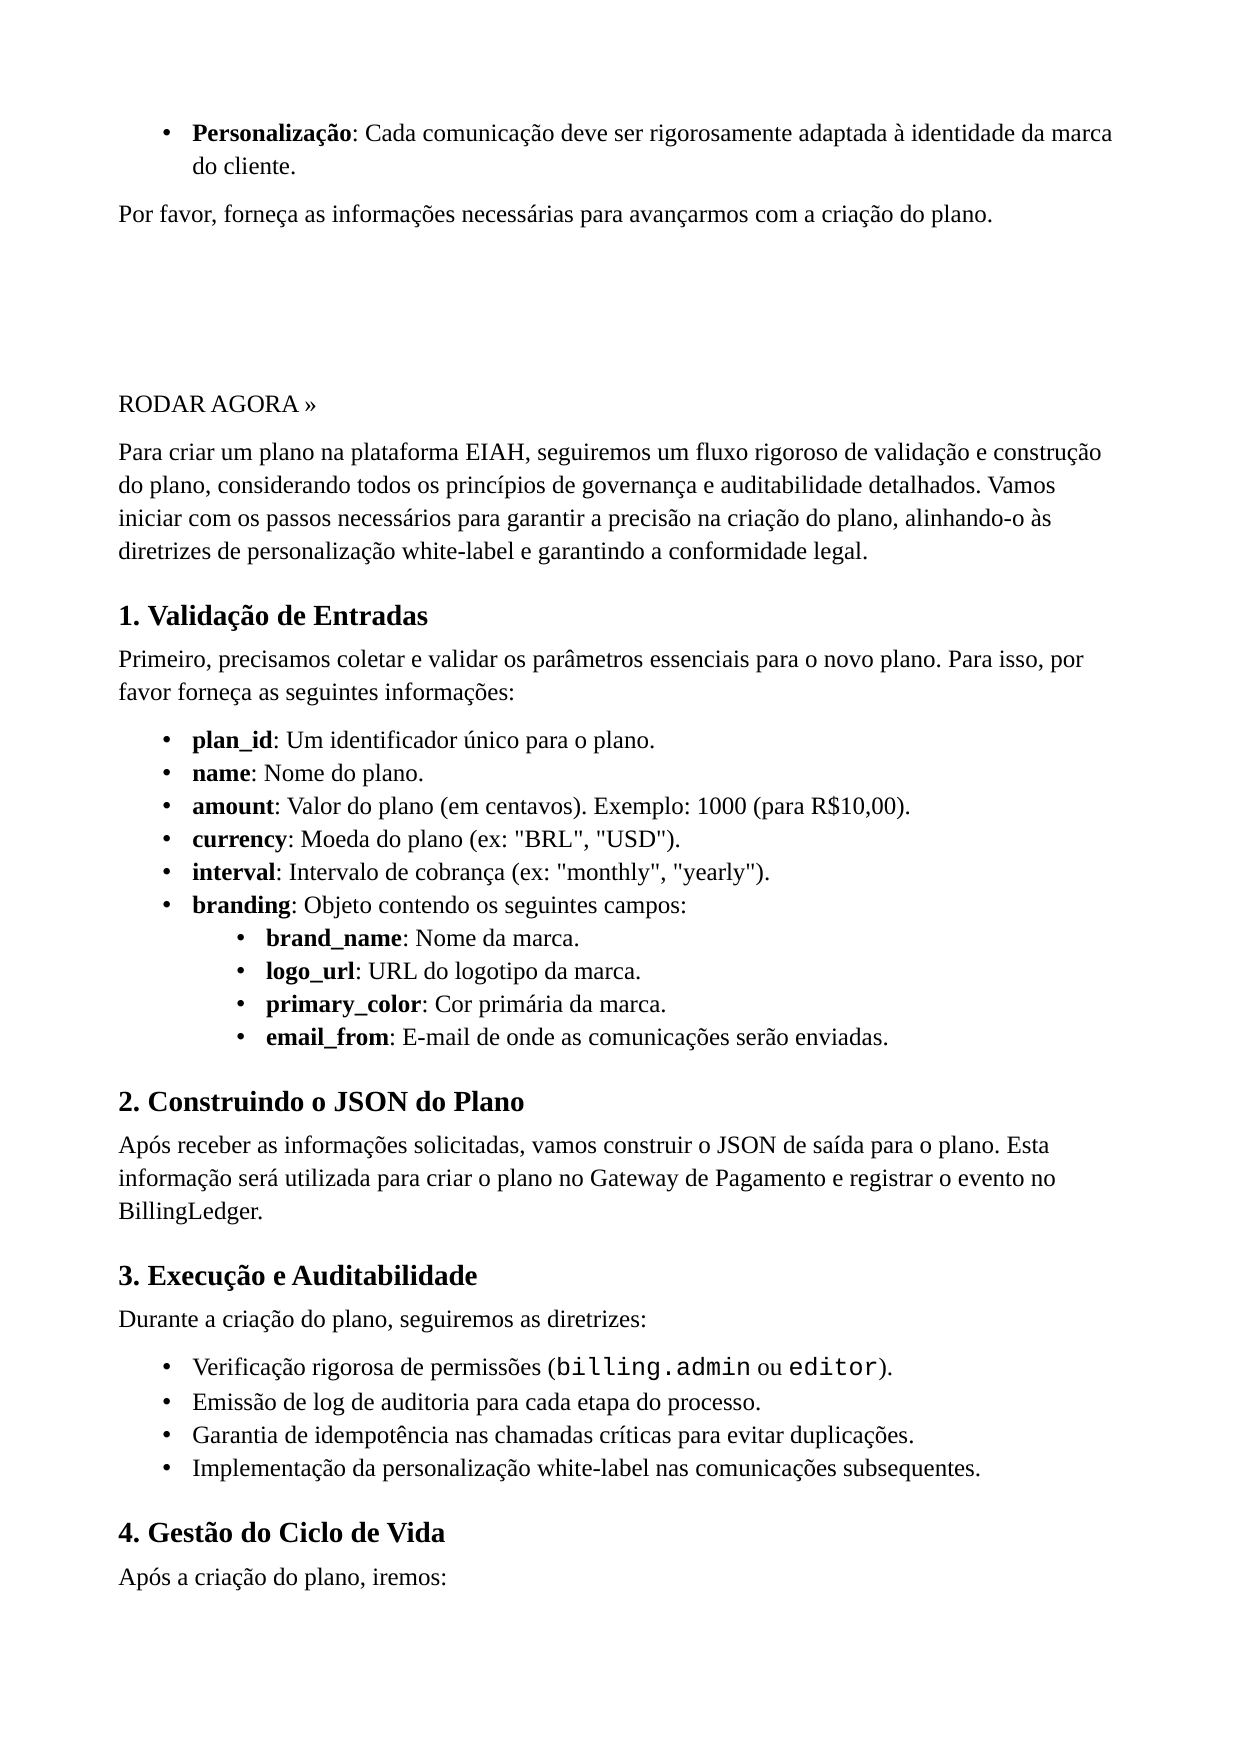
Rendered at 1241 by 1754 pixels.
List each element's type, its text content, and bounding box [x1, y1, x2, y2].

list Emissão de log de auditoria para cada etapa do processo. [162, 1387, 1122, 1416]
list Verificação rigorosa de permissões (billing.admin ou editor). [162, 1352, 1122, 1383]
list logo_url: URL do logotipo da marca. [236, 956, 1122, 984]
subtitle 2. Construindo o JSON do Plano [118, 1084, 1122, 1118]
subtitle 3. Execução e Auditabilidade [118, 1258, 1122, 1292]
text Durante a criação do plano, seguiremos as diretrizes: [118, 1304, 1122, 1333]
list branding: Objeto contendo os seguintes campos: [162, 890, 1122, 918]
list amount: Valor do plano (em centavos). Exemplo: 1000 (para R$10,00). [162, 791, 1122, 819]
list interval: Intervalo de cobrança (ex: "monthly", "yearly"). [162, 857, 1122, 886]
list brand_name: Nome da marca. [236, 923, 1122, 952]
text Para criar um plano na plataforma EIAH, seguiremos um fluxo rigoroso de validação e construção do plano, considerando todos os princípios de governança e auditabilidade detalhados. Vamos iniciar com os passos necessários para garantir a precisão na criação do plano, alinhando-o às diretrizes de personalização white-label e garantindo a conformidade legal. [118, 437, 1122, 564]
list plan_id: Um identificador único para o plano. [162, 725, 1122, 753]
list Implementação da personalização white-label nas comunicações subsequentes. [162, 1453, 1122, 1482]
list Personalização: Cada comunicação deve ser rigorosamente adaptada à identidade da marca do cliente. [162, 118, 1122, 180]
text Após a criação do plano, iremos: [118, 1562, 1122, 1590]
subtitle 1. Validação de Entradas [118, 598, 1122, 632]
list Garantia de idempotência nas chamadas críticas para evitar duplicações. [162, 1420, 1122, 1449]
text Por favor, forneça as informações necessárias para avançarmos com a criação do plano. [118, 199, 1122, 227]
subtitle 4. Gestão do Ciclo de Vida [118, 1516, 1122, 1549]
list email_from: E-mail de onde as comunicações serão enviadas. [236, 1022, 1122, 1051]
text Após receber as informações solicitadas, vamos construir o JSON de saída para o plano. Esta informação será utilizada para criar o plano no Gateway de Pagamento e registrar o evento no BillingLedger. [118, 1130, 1122, 1225]
list name: Nome do plano. [162, 758, 1122, 786]
list currency: Moeda do plano (ex: "BRL", "USD"). [162, 824, 1122, 852]
text RODAR AGORA » [118, 389, 1122, 418]
text Primeiro, precisamos coletar e validar os parâmetros essenciais para o novo plano. Para isso, por favor forneça as seguintes informações: [118, 644, 1122, 706]
list primary_color: Cor primária da marca. [236, 989, 1122, 1018]
